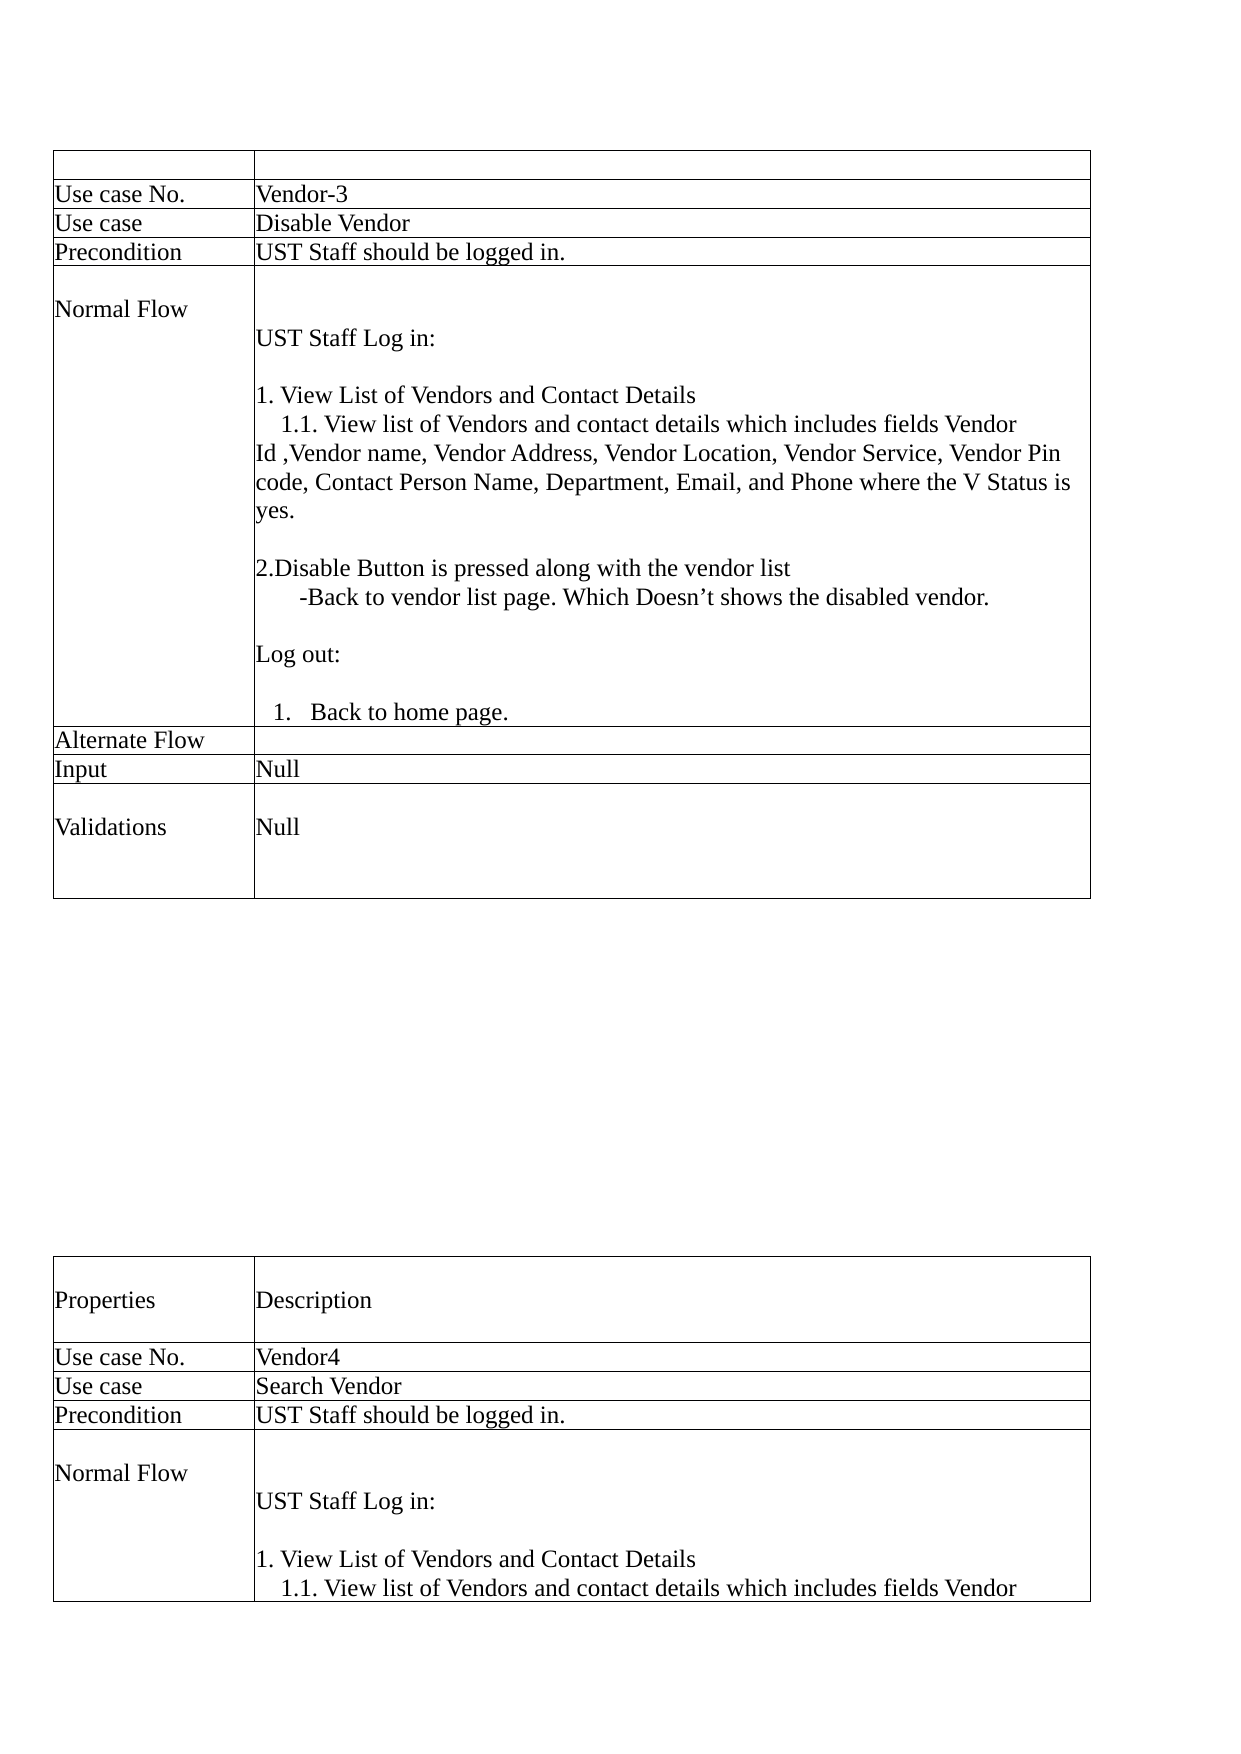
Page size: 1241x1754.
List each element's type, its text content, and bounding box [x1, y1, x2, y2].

table_cell [255, 727, 1090, 754]
table_cell Precondition [54, 238, 254, 265]
table_cell Disable Vendor [255, 209, 1090, 237]
table_header [54, 151, 254, 179]
table_cell Alternate Flow [54, 727, 254, 754]
table_cell Null [255, 784, 1090, 898]
table_header Description [255, 1257, 1090, 1342]
table_cell Validations [54, 784, 254, 898]
table_cell Vendor4 [255, 1343, 1090, 1371]
table_cell Input [54, 755, 254, 783]
table_cell Normal Flow [54, 1430, 254, 1601]
table_cell Use case No. [54, 1343, 254, 1371]
table_cell Use case [54, 1372, 254, 1400]
table_cell Vendor-3 [255, 180, 1090, 208]
table_cell Search Vendor [255, 1372, 1090, 1400]
table_cell Precondition [54, 1401, 254, 1429]
table_cell UST Staff should be logged in. [255, 238, 1090, 265]
table_header Properties [54, 1257, 254, 1342]
table_header [255, 151, 1090, 179]
table_cell Normal Flow [54, 266, 254, 726]
table_cell Use case [54, 209, 254, 237]
table_cell UST Staff should be logged in. [255, 1401, 1090, 1429]
table_cell Use case No. [54, 180, 254, 208]
table_cell Null [255, 755, 1090, 783]
table_cell UST Staff Log in: 1. View List of Vendors and Contact Details 1.1. View list of Vendors and contact details which includes fields Vendor Id ,Vendor name, Vendor Address, Vendor Location, Vendor Service, Vendor Pin code, Contact Person Name, Department, Email, and Phone where the V Status is yes. 2.Disable Button is pressed along with the vendor list -Back to vendor list page. Which Doesn’t shows the disabled vendor. Log out: Back to home page. [255, 266, 1090, 726]
table_cell UST Staff Log in: 1. View List of Vendors and Contact Details 1.1. View list of Vendors and contact details which includes fields Vendor [255, 1430, 1090, 1601]
